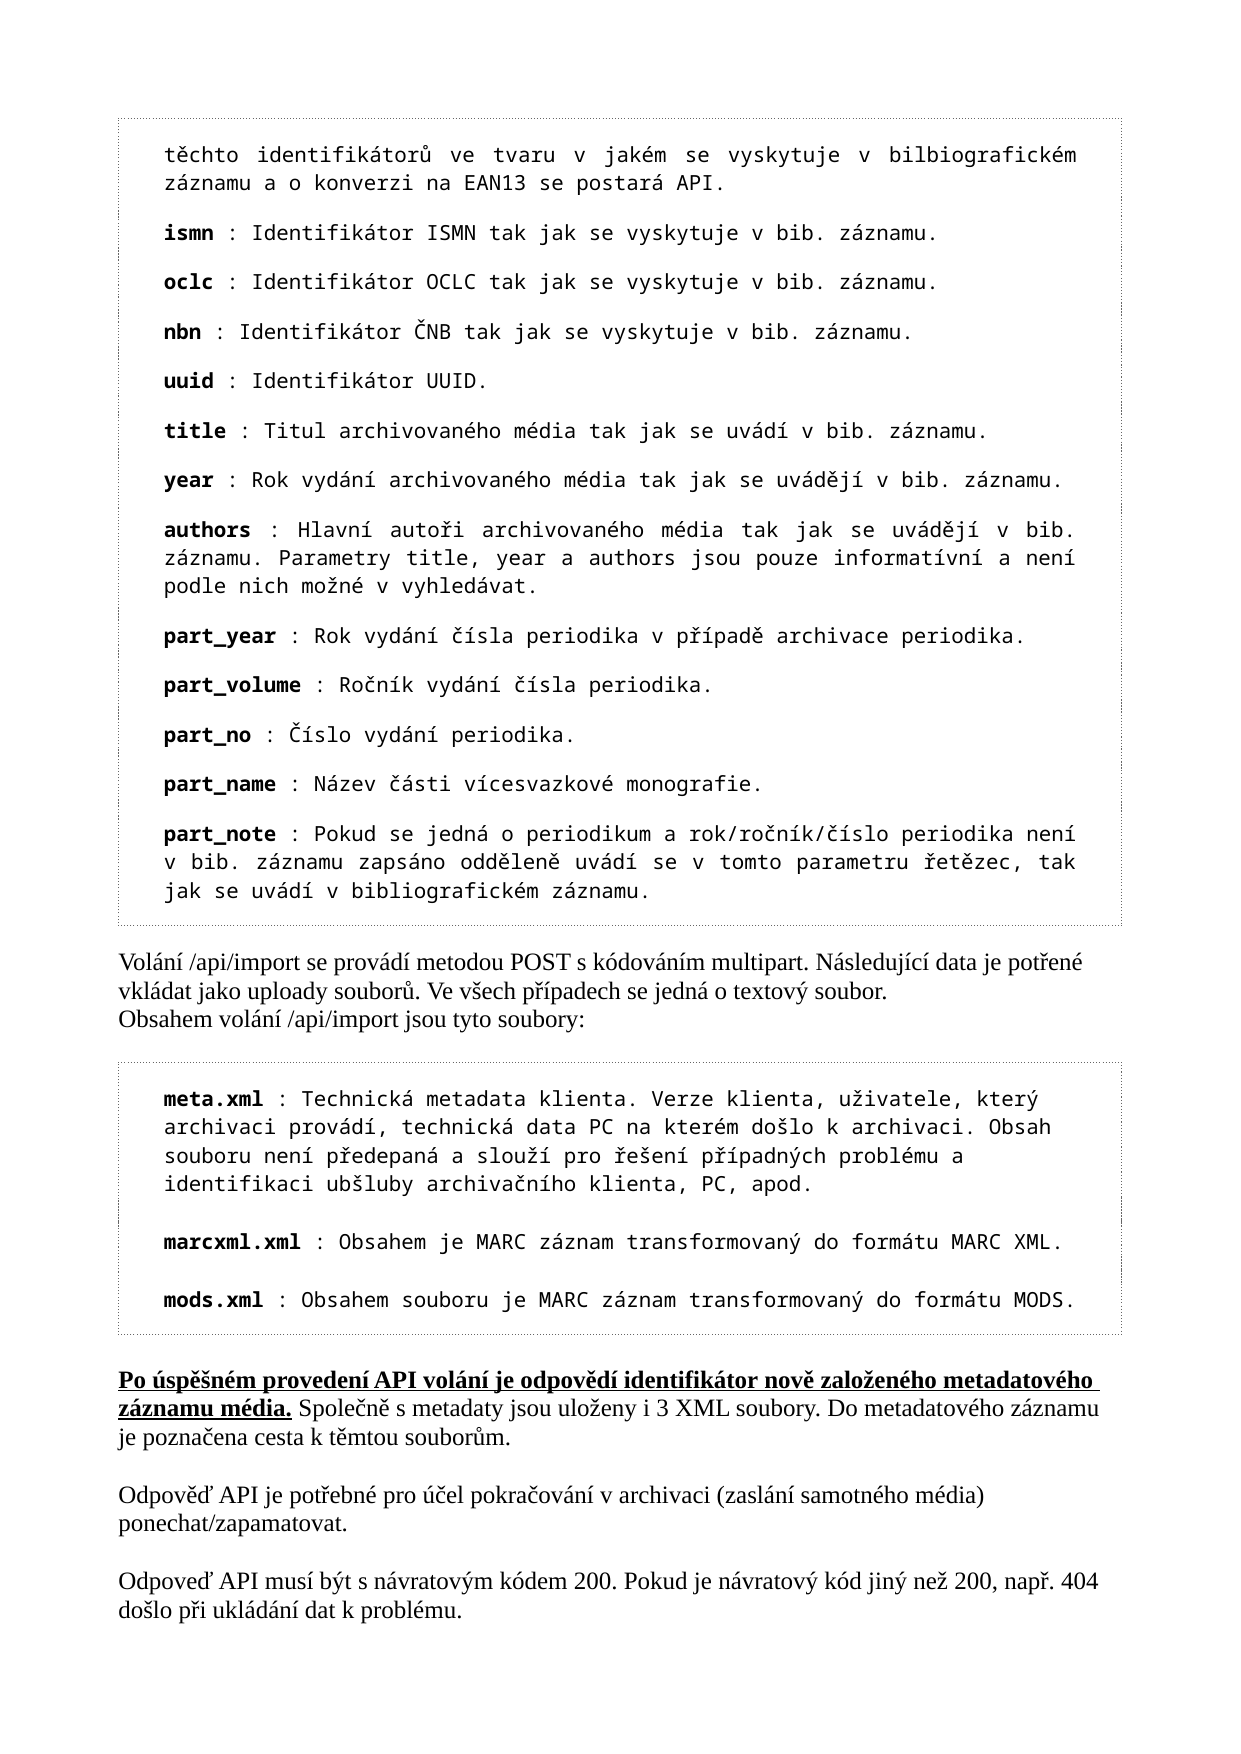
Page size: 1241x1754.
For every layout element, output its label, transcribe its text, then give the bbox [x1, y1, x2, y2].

text těchto identifikátorů ve tvaru v jakém se vyskytuje v bilbiografickém záznamu a o konverzi na EAN13 se postará API. [118, 118, 1122, 196]
text nbn : Identifikátor ČNB tak jak se vyskytuje v bib. záznamu. [118, 295, 1122, 344]
text year : Rok vydání archivovaného média tak jak se uvádějí v bib. záznamu. [118, 443, 1122, 493]
text title : Titul archivovaného média tak jak se uvádí v bib. záznamu. [118, 394, 1122, 443]
text oclc : Identifikátor OCLC tak jak se vyskytuje v bib. záznamu. [118, 246, 1122, 295]
text uuid : Identifikátor UUID. [118, 344, 1122, 394]
text Volání /api/import se provádí metodou POST s kódováním multipart. Následující data je potřené vkládat jako uploady souborů. Ve všech případech se jedná o textový soubor. [118, 947, 1122, 1004]
text meta.xml : Technická metadata klienta. Verze klienta, uživatele, který archivaci provádí, technická data PC na kterém došlo k archivaci. Obsah souboru není předepaná a slouží pro řešení případných problému a identifikaci ubšluby archivačního klienta, PC, apod. [118, 1062, 1122, 1198]
text Odpoveď API musí být s návratovým kódem 200. Pokud je návratový kód jiný než 200, např. 404 došlo při ukládání dat k problému. [118, 1566, 1122, 1623]
text marcxml.xml : Obsahem je MARC záznam transformovaný do formátu MARC XML. [118, 1205, 1122, 1256]
text part_note : Pokud se jedná o periodikum a rok/ročník/číslo periodika není v bib. záznamu zapsáno odděleně uvádí se v tomto parametru řetězec, tak jak se uvádí v bibliografickém záznamu. [118, 797, 1122, 926]
text Obsahem volání /api/import jsou tyto soubory: [118, 1004, 1122, 1033]
text part_name : Název části vícesvazkové monografie. [118, 748, 1122, 797]
text ismn : Identifikátor ISMN tak jak se vyskytuje v bib. záznamu. [118, 196, 1122, 246]
text authors : Hlavní autoři archivovaného média tak jak se uvádějí v bib. záznamu. Parametry title, year a authors jsou pouze informatívní a není podle nich možné v vyhledávat. [118, 493, 1122, 599]
text Po úspěšném provedení API volání je odpovědí identifikátor nově založeného metadatového záznamu média. Společně s metadaty jsou uloženy i 3 XML soubory. Do metadatového záznamu je poznačena cesta k těmtou souborům. [118, 1365, 1122, 1451]
text part_no : Číslo vydání periodika. [118, 698, 1122, 748]
text mods.xml : Obsahem souboru je MARC záznam transformovaný do formátu MODS. [118, 1263, 1122, 1335]
text Odpověď API je potřebné pro účel pokračování v archivaci (zaslání samotného média) ponechat/zapamatovat. [118, 1480, 1122, 1537]
text part_volume : Ročník vydání čísla periodika. [118, 649, 1122, 698]
text part_year : Rok vydání čísla periodika v případě archivace periodika. [118, 599, 1122, 649]
